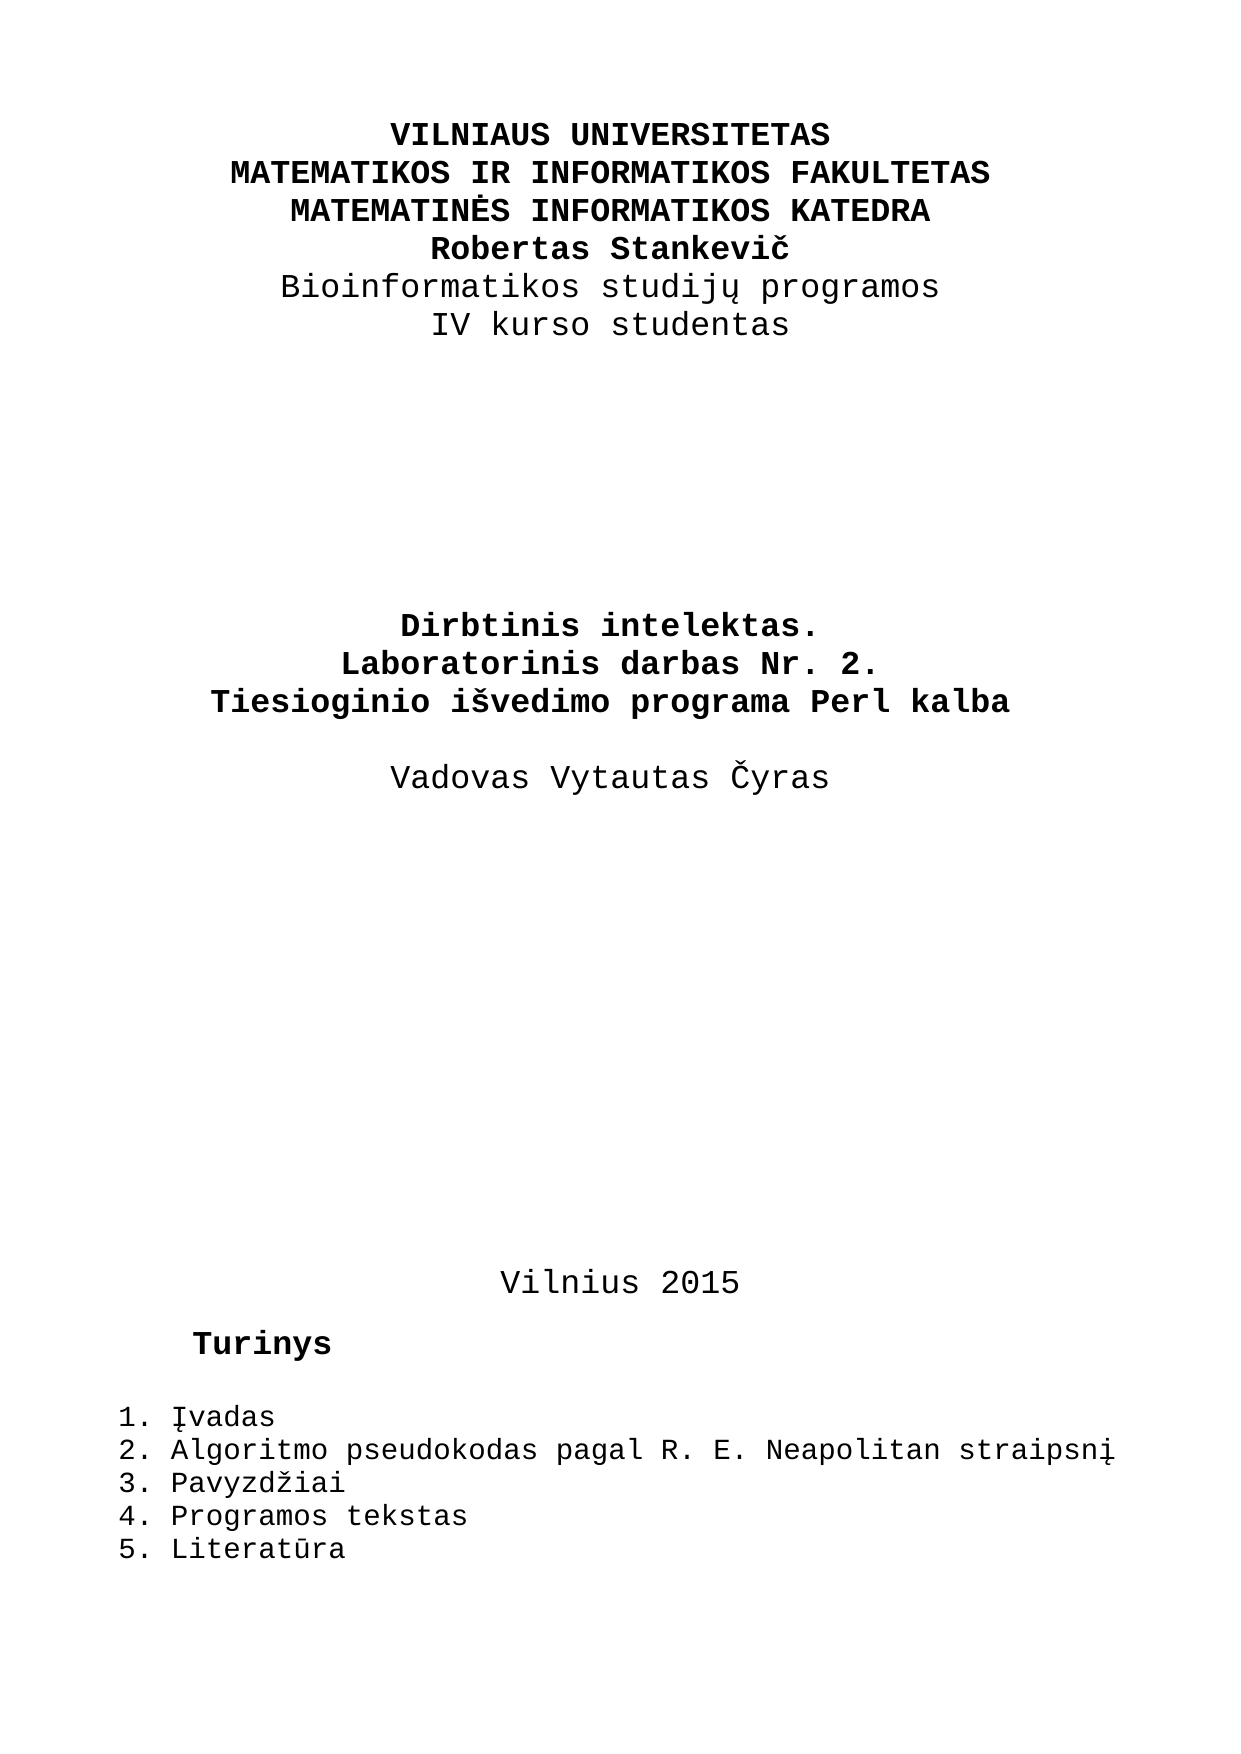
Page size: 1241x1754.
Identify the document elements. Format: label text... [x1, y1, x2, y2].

text Tiesioginio išvedimo programa Perl kalba [118, 685, 1122, 723]
text Dirbtinis intelektas. [118, 609, 1122, 647]
text 2. Algoritmo pseudokodas pagal R. E. Neapolitan straipsnį [118, 1435, 1122, 1468]
text Vadovas Vytautas Čyras [118, 760, 1122, 798]
text Robertas Stankevič [118, 232, 1122, 269]
text 3. Pavyzdžiai [118, 1468, 1122, 1501]
text 5. Literatūra [118, 1534, 1122, 1567]
text VILNIAUS UNIVERSITETAS [118, 118, 1122, 156]
text IV kurso studentas [118, 307, 1122, 345]
text MATEMATIKOS IR INFORMATIKOS FAKULTETAS [118, 156, 1122, 194]
text Bioinformatikos studijų programos [118, 269, 1122, 307]
text MATEMATINĖS INFORMATIKOS KATEDRA [118, 194, 1122, 232]
text Laboratorinis darbas Nr. 2. [118, 647, 1122, 685]
text Vilnius 2015 [118, 1265, 1122, 1303]
text 1. Įvadas [118, 1402, 1122, 1435]
text Turinys [192, 1327, 1122, 1364]
text 4. Programos tekstas [118, 1501, 1122, 1534]
